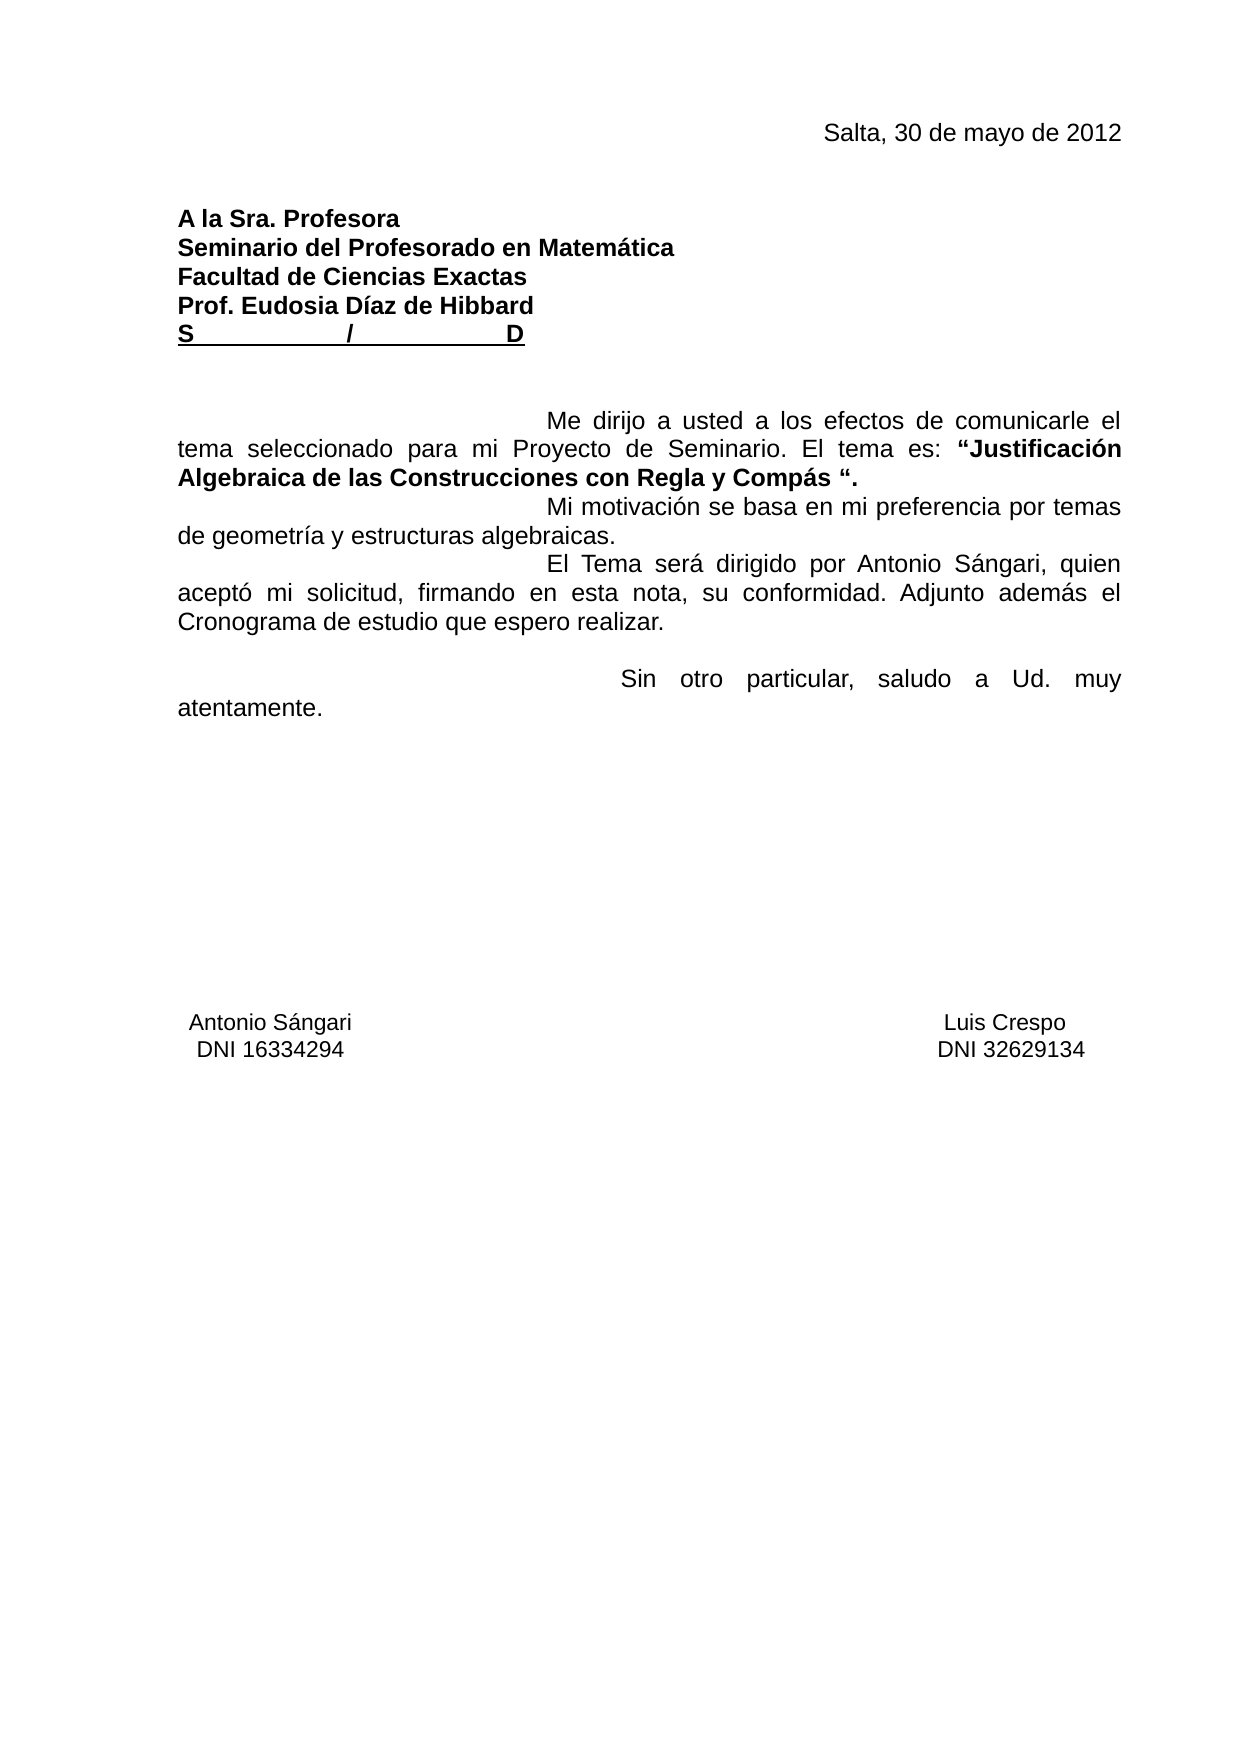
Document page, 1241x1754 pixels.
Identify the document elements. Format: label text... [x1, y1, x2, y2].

text DNI 16334294 DNI 32629134 [177, 1036, 1122, 1062]
subtitle Salta, 30 de mayo de 2012 [192, 118, 1122, 147]
text Me dirijo a usted a los efectos de comunicarle el tema seleccionado para mi Proyecto de Seminario. El tema es: “Justificación Algebraica de las Construcciones con Regla y Compás “. [177, 406, 1122, 492]
text Prof. Eudosia Díaz de Hibbard [177, 291, 1122, 319]
text Seminario del Profesorado en Matemática [177, 233, 1122, 262]
text Sin otro particular, saludo a Ud. muy atentamente. [177, 664, 1122, 722]
text El Tema será dirigido por Antonio Sángari, quien aceptó mi solicitud, firmando en esta nota, su conformidad. Adjunto además el Cronograma de estudio que espero realizar. [177, 549, 1122, 636]
text Antonio Sángari Luis Crespo [177, 1009, 1122, 1036]
text S / D [177, 319, 1122, 348]
text Facultad de Ciencias Exactas [177, 262, 1122, 291]
text A la Sra. Profesora [177, 204, 1122, 233]
text Mi motivación se basa en mi preferencia por temas de geometría y estructuras algebraicas. [177, 492, 1122, 549]
